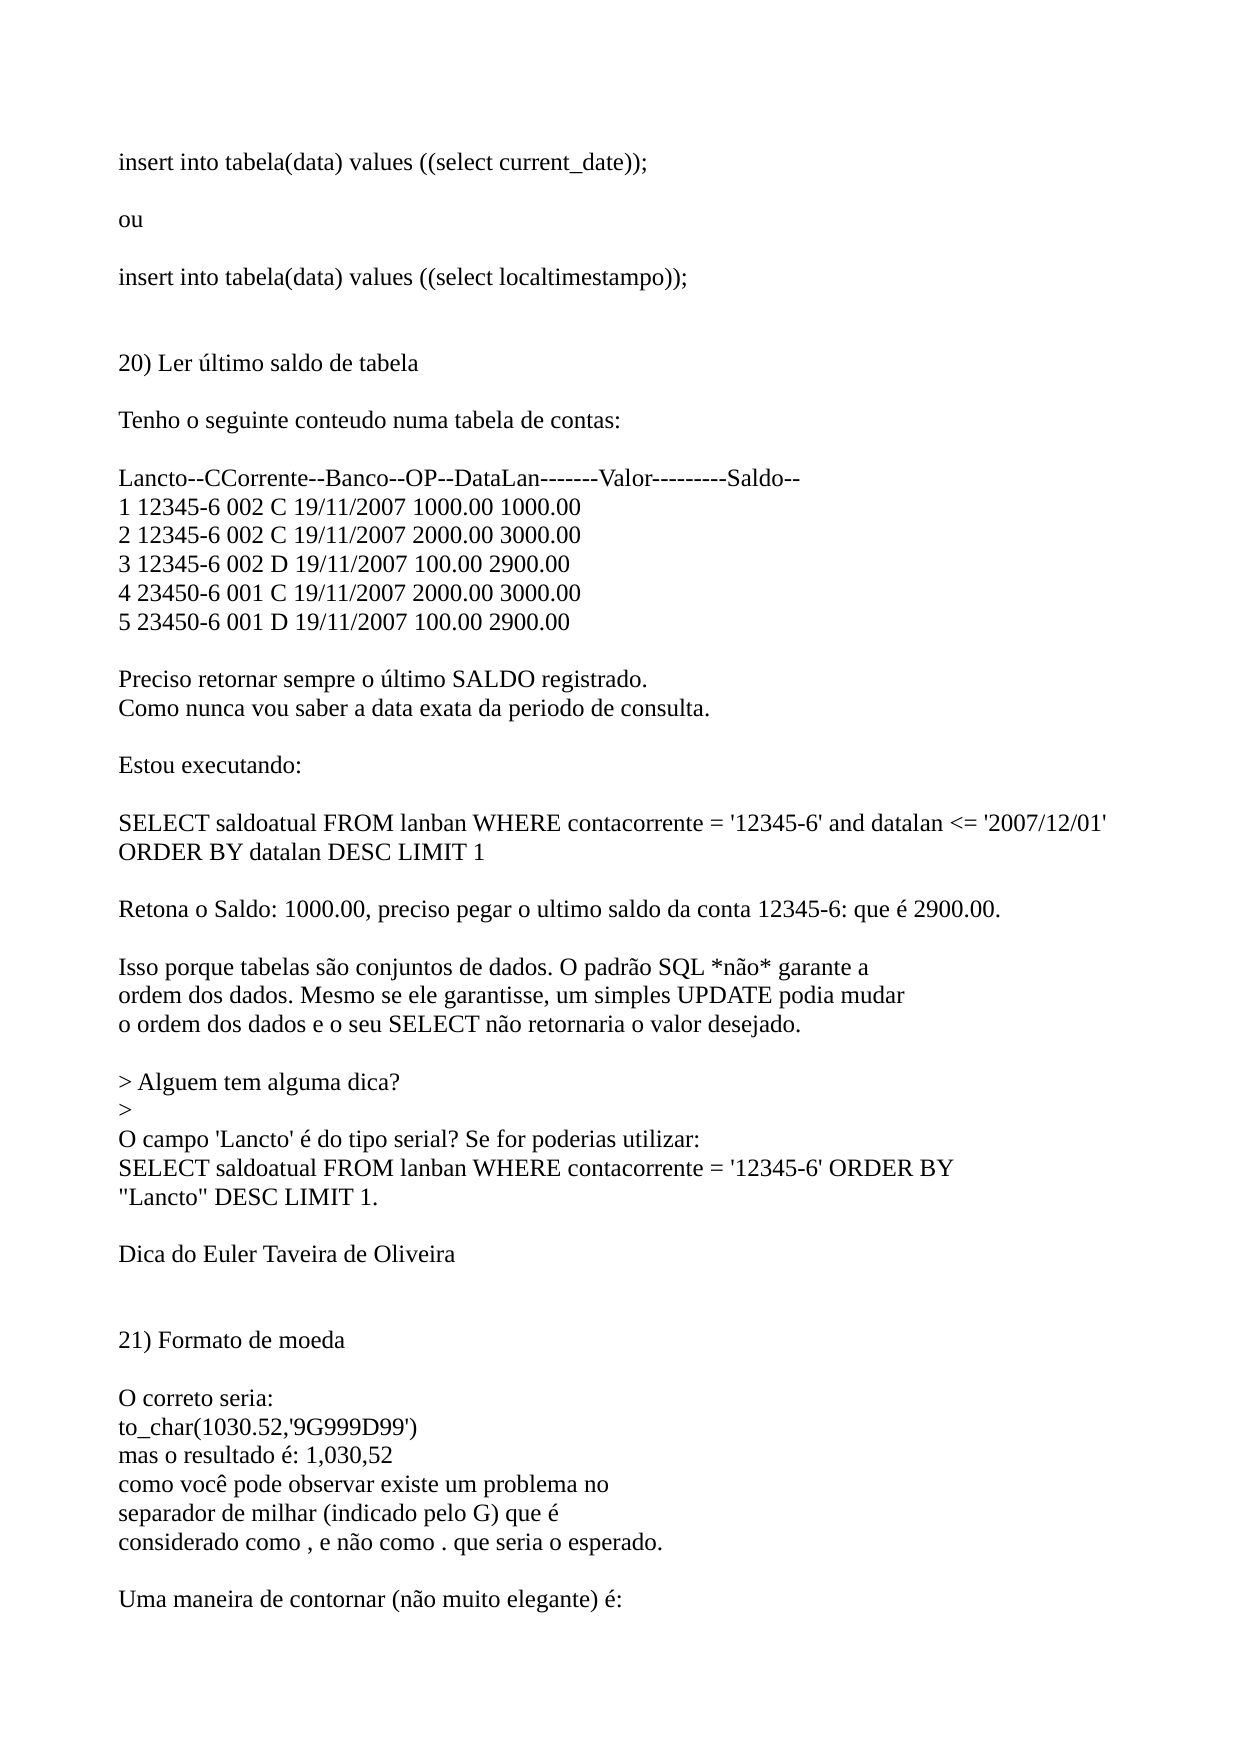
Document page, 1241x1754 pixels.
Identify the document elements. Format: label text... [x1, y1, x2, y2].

text insert into tabela(data) values ((select current_date)); ou insert into tabela(data) values ((select localtimestampo)); 20) Ler último saldo de tabela Tenho o seguinte conteudo numa tabela de contas: Lancto--CCorrente--Banco--OP--DataLan-------Valor---------Saldo-- 1 12345-6 002 C 19/11/2007 1000.00 1000.00 2 12345-6 002 C 19/11/2007 2000.00 3000.00 3 12345-6 002 D 19/11/2007 100.00 2900.00 4 23450-6 001 C 19/11/2007 2000.00 3000.00 5 23450-6 001 D 19/11/2007 100.00 2900.00 Preciso retornar sempre o último SALDO registrado. Como nunca vou saber a data exata da periodo de consulta. Estou executando: SELECT saldoatual FROM lanban WHERE contacorrente = '12345-6' and datalan <= '2007/12/01' ORDER BY datalan DESC LIMIT 1 Retona o Saldo: 1000.00, preciso pegar o ultimo saldo da conta 12345-6: que é 2900.00. Isso porque tabelas são conjuntos de dados. O padrão SQL *não* garante a ordem dos dados. Mesmo se ele garantisse, um simples UPDATE podia mudar o ordem dos dados e o seu SELECT não retornaria o valor desejado. > Alguem tem alguma dica? > O campo 'Lancto' é do tipo serial? Se for poderias utilizar: SELECT saldoatual FROM lanban WHERE contacorrente = '12345-6' ORDER BY "Lancto" DESC LIMIT 1. Dica do Euler Taveira de Oliveira 21) Formato de moeda O correto seria: to_char(1030.52,'9G999D99') mas o resultado é: 1,030,52 como você pode observar existe um problema no separador de milhar (indicado pelo G) que é considerado como , e não como . que seria o esperado. Uma maneira de contornar (não muito elegante) é: [118, 118, 1122, 1613]
